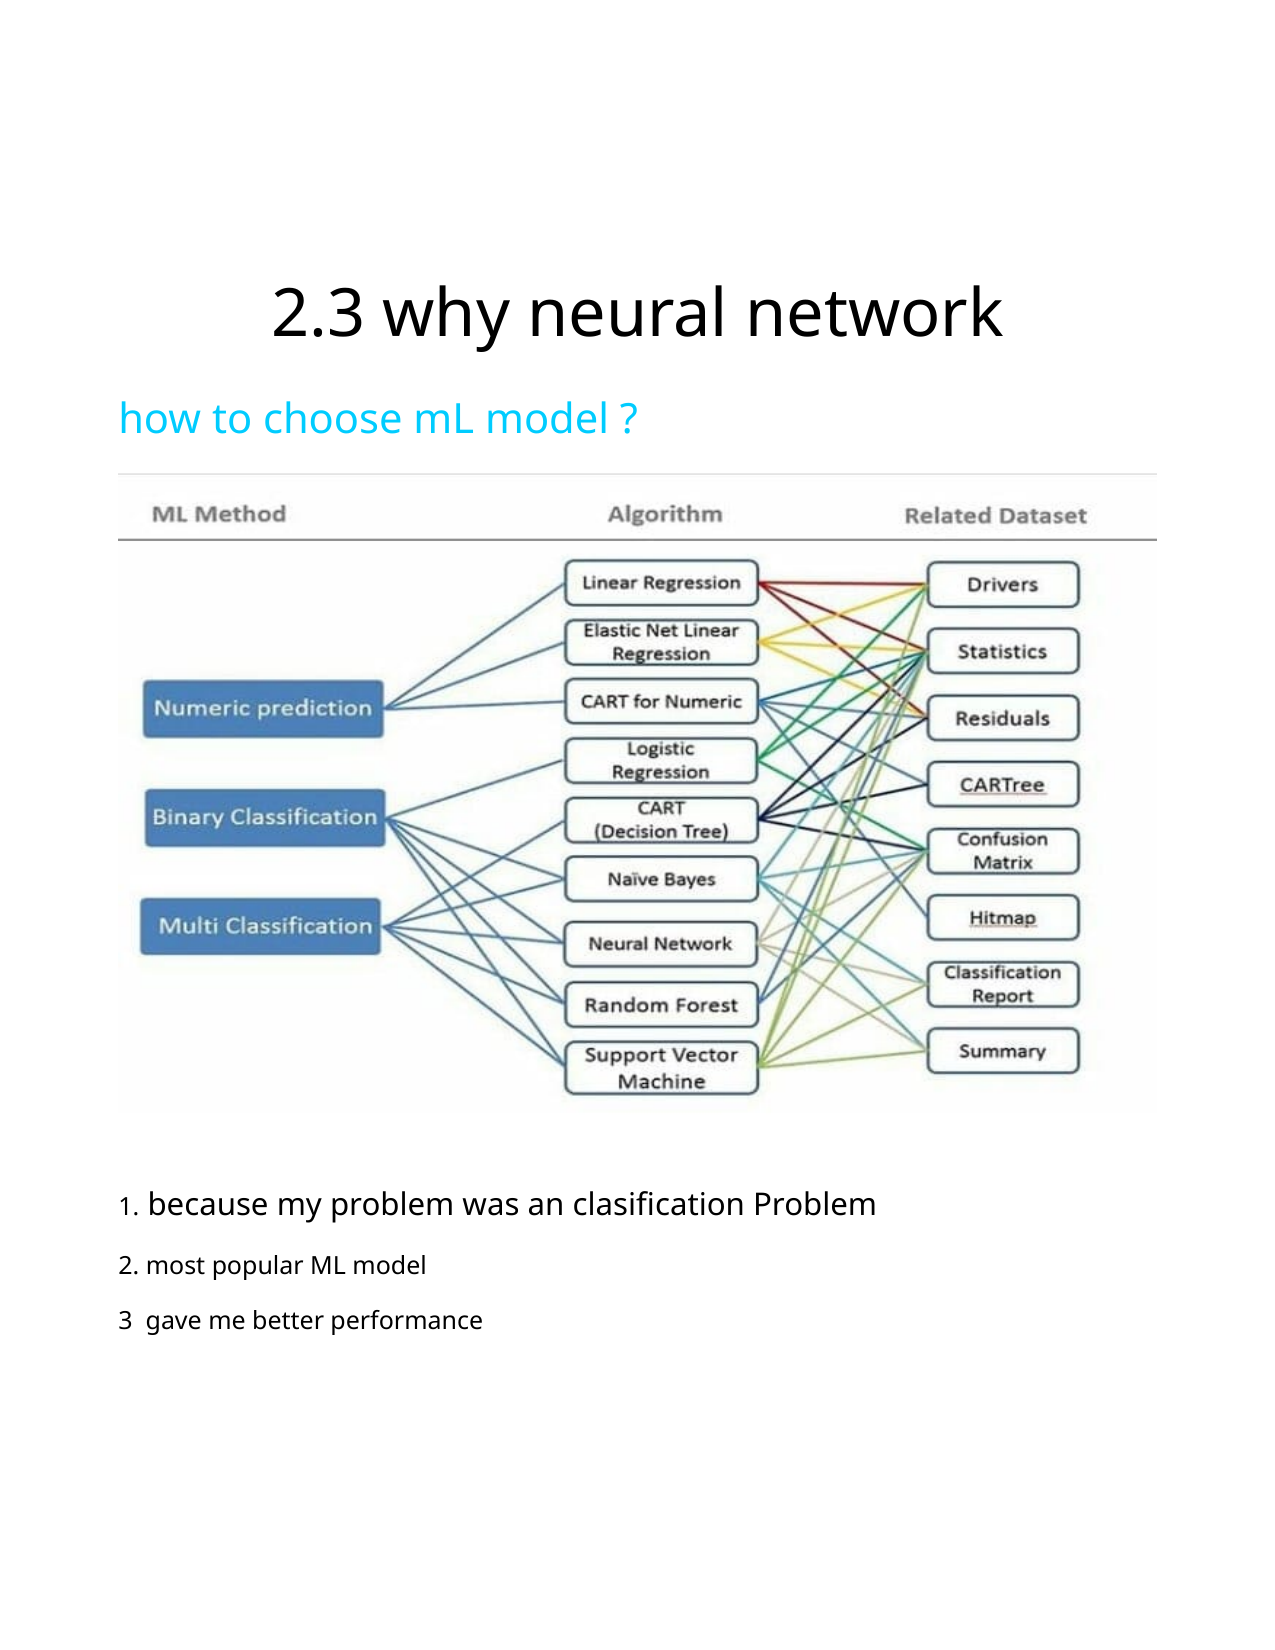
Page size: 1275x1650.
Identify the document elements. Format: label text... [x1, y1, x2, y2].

text 2. most popular ML model [118, 1247, 1157, 1281]
text 1. because my problem was an clasification Problem [118, 1182, 1157, 1224]
text 3 gave me better performance [118, 1303, 1157, 1337]
text how to choose mL model ? [118, 389, 1157, 446]
text 2.3 why neural network [118, 265, 1157, 356]
picture [118, 471, 1157, 1127]
